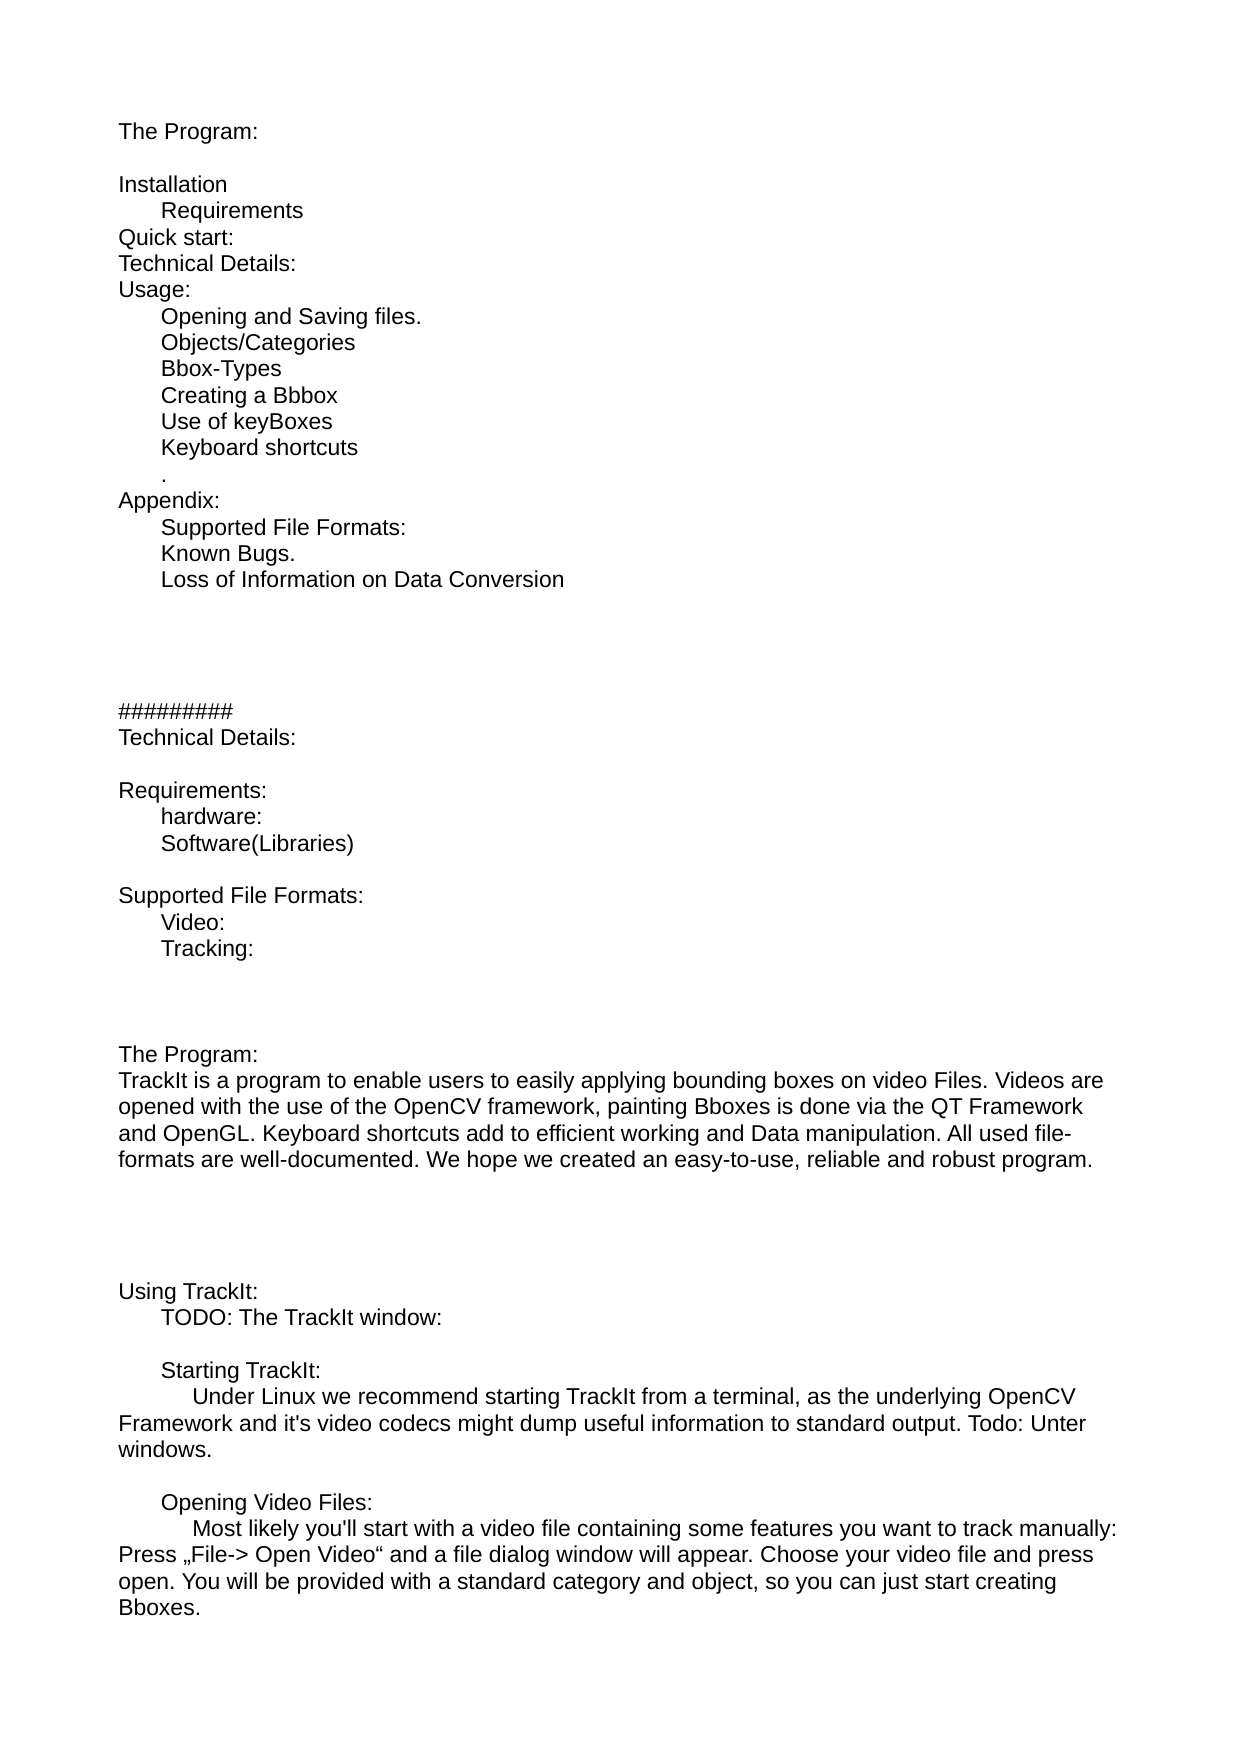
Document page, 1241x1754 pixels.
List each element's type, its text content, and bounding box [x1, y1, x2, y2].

text Loss of Information on Data Conversion [118, 566, 1122, 592]
text Technical Details: [118, 250, 1122, 276]
text Bbox-Types [118, 355, 1122, 382]
text Most likely you'll start with a video file containing some features you want to track manually: Press „File-> Open Video“ and a file dialog window will appear. Choose your video file and press open. You will be provided with a standard category and object, so you can just start creating Bboxes. [118, 1515, 1122, 1620]
text Objects/Categories [118, 329, 1122, 355]
text Keyboard shortcuts [118, 434, 1122, 461]
text Supported File Formats: [118, 882, 1122, 909]
text . [118, 461, 1122, 487]
text Installation [118, 171, 1122, 197]
text ######### [118, 698, 1122, 724]
text Creating a Bbbox [118, 382, 1122, 408]
text Usage: Opening and Saving files. [118, 276, 1122, 329]
text Requirements: [118, 777, 1122, 803]
text Video: Tracking: [118, 909, 1122, 961]
text Supported File Formats: Known Bugs. [118, 513, 1122, 566]
text Using TrackIt: TODO: The TrackIt window: [118, 1278, 1122, 1330]
text The Program: [118, 1041, 1122, 1067]
text Software(Libraries) [118, 830, 1122, 856]
text Quick start: [118, 223, 1122, 250]
text hardware: [118, 803, 1122, 830]
text The Program: [118, 118, 1122, 144]
text Starting TrackIt: [118, 1357, 1122, 1383]
text Use of keyBoxes [118, 408, 1122, 434]
text Under Linux we recommend starting TrackIt from a terminal, as the underlying OpenCV Framework and it's video codecs might dump useful information to standard output. Todo: Unter windows. [118, 1383, 1122, 1462]
text Technical Details: [118, 724, 1122, 751]
text Appendix: [118, 487, 1122, 513]
text TrackIt is a program to enable users to easily applying bounding boxes on video Files. Videos are opened with the use of the OpenCV framework, painting Bboxes is done via the QT Framework and OpenGL. Keyboard shortcuts add to efficient working and Data manipulation. All used file-formats are well-documented. We hope we created an easy-to-use, reliable and robust program. [118, 1067, 1122, 1172]
text Requirements [118, 197, 1122, 223]
text Opening Video Files: [118, 1488, 1122, 1515]
